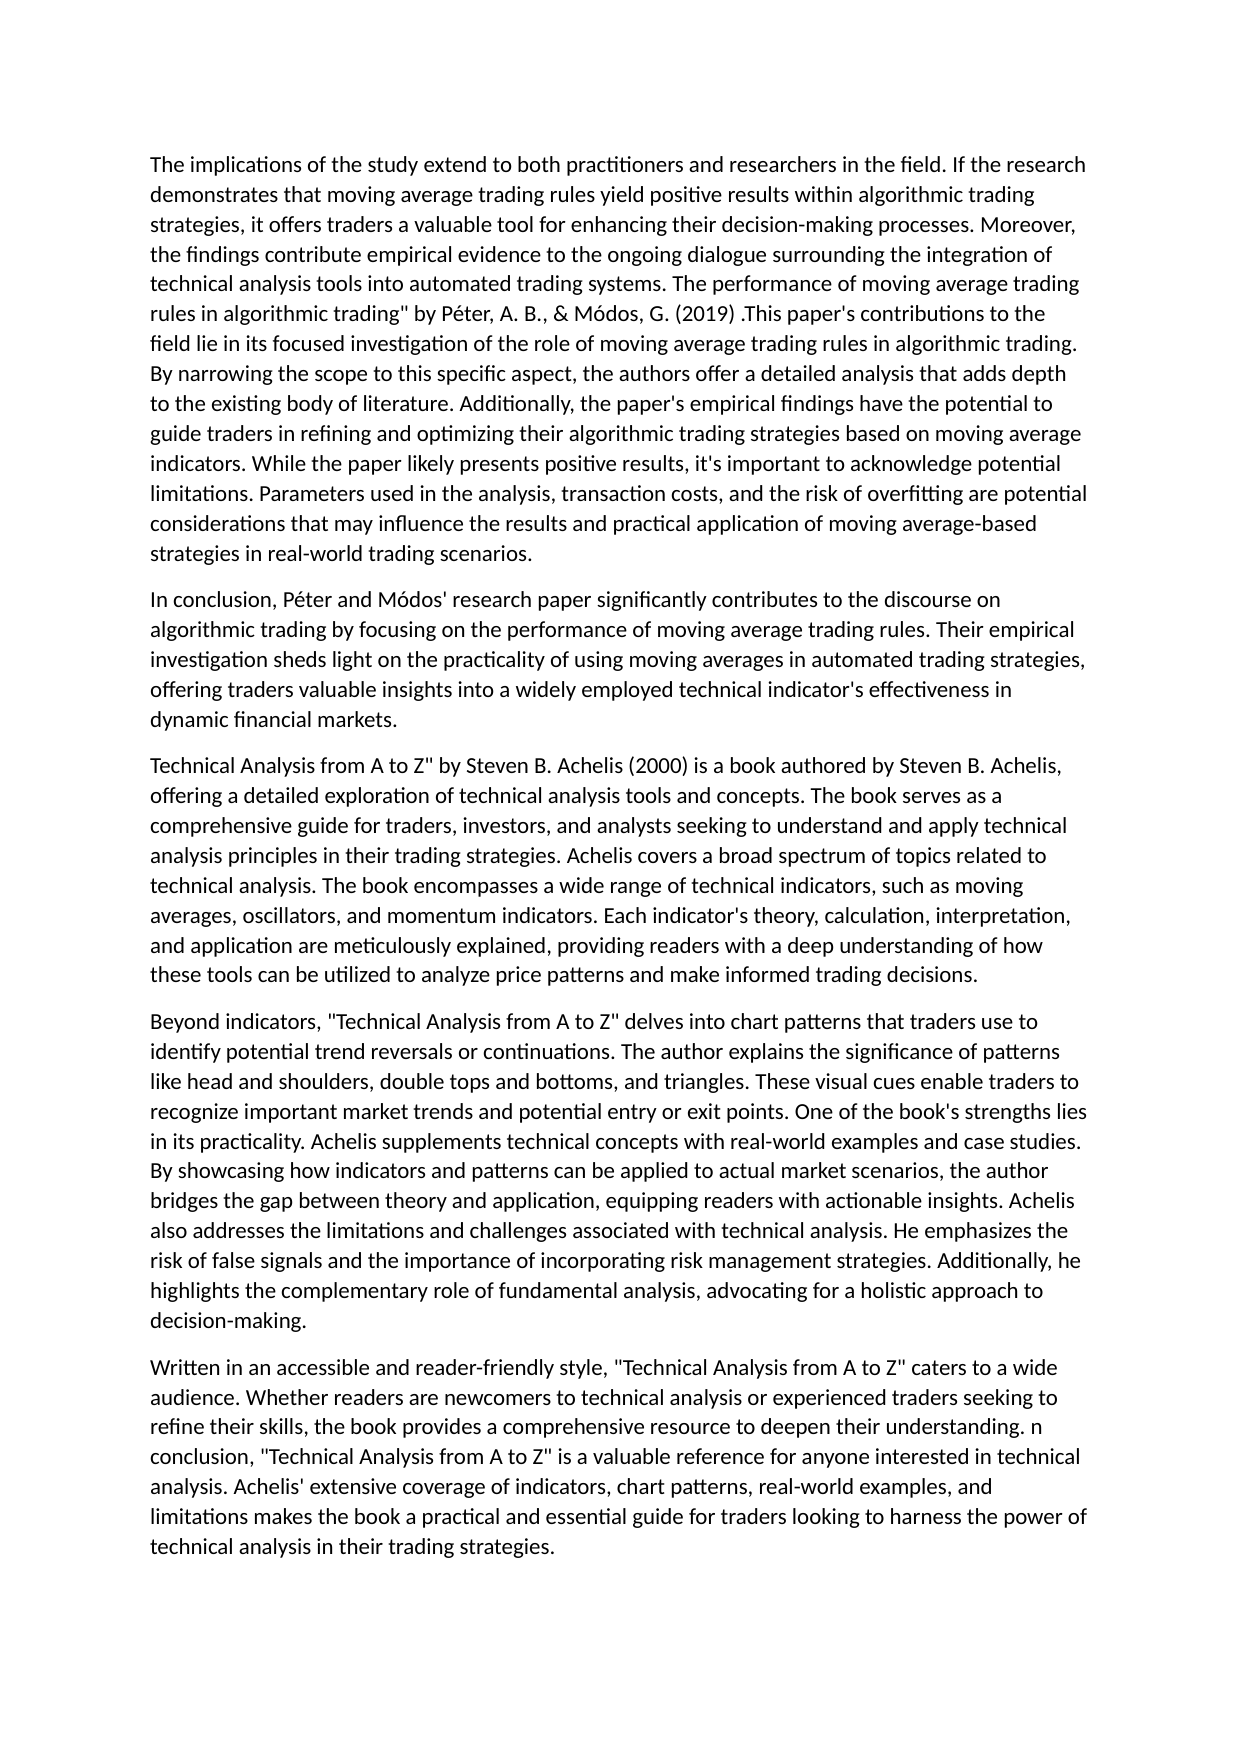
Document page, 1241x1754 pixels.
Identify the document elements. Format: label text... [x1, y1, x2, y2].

text Beyond indicators, "Technical Analysis from A to Z" delves into chart patterns that traders use to identify potential trend reversals or continuations. The author explains the significance of patterns like head and shoulders, double tops and bottoms, and triangles. These visual cues enable traders to recognize important market trends and potential entry or exit points. One of the book's strengths lies in its practicality. Achelis supplements technical concepts with real-world examples and case studies. By showcasing how indicators and patterns can be applied to actual market scenarios, the author bridges the gap between theory and application, equipping readers with actionable insights. Achelis also addresses the limitations and challenges associated with technical analysis. He emphasizes the risk of false signals and the importance of incorporating risk management strategies. Additionally, he highlights the complementary role of fundamental analysis, advocating for a holistic approach to decision-making. [150, 1007, 1090, 1334]
text The implications of the study extend to both practitioners and researchers in the field. If the research demonstrates that moving average trading rules yield positive results within algorithmic trading strategies, it offers traders a valuable tool for enhancing their decision-making processes. Moreover, the findings contribute empirical evidence to the ongoing dialogue surrounding the integration of technical analysis tools into automated trading systems. The performance of moving average trading rules in algorithmic trading" by Péter, A. B., & Módos, G. (2019) .This paper's contributions to the field lie in its focused investigation of the role of moving average trading rules in algorithmic trading. By narrowing the scope to this specific aspect, the authors offer a detailed analysis that adds depth to the existing body of literature. Additionally, the paper's empirical findings have the potential to guide traders in refining and optimizing their algorithmic trading strategies based on moving average indicators. While the paper likely presents positive results, it's important to acknowledge potential limitations. Parameters used in the analysis, transaction costs, and the risk of overfitting are potential considerations that may influence the results and practical application of moving average-based strategies in real-world trading scenarios. [150, 150, 1090, 567]
text Technical Analysis from A to Z" by Steven B. Achelis (2000) is a book authored by Steven B. Achelis, offering a detailed exploration of technical analysis tools and concepts. The book serves as a comprehensive guide for traders, investors, and analysts seeking to understand and apply technical analysis principles in their trading strategies. Achelis covers a broad spectrum of topics related to technical analysis. The book encompasses a wide range of technical indicators, such as moving averages, oscillators, and momentum indicators. Each indicator's theory, calculation, interpretation, and application are meticulously explained, providing readers with a deep understanding of how these tools can be utilized to analyze price patterns and make informed trading decisions. [150, 751, 1090, 989]
text Written in an accessible and reader-friendly style, "Technical Analysis from A to Z" caters to a wide audience. Whether readers are newcomers to technical analysis or experienced traders seeking to refine their skills, the book provides a comprehensive resource to deepen their understanding. n conclusion, "Technical Analysis from A to Z" is a valuable reference for anyone interested in technical analysis. Achelis' extensive coverage of indicators, chart patterns, real-world examples, and limitations makes the book a practical and essential guide for traders looking to harness the power of technical analysis in their trading strategies. [150, 1353, 1090, 1560]
text In conclusion, Péter and Módos' research paper significantly contributes to the discourse on algorithmic trading by focusing on the performance of moving average trading rules. Their empirical investigation sheds light on the practicality of using moving averages in automated trading strategies, offering traders valuable insights into a widely employed technical indicator's effectiveness in dynamic financial markets. [150, 585, 1090, 733]
